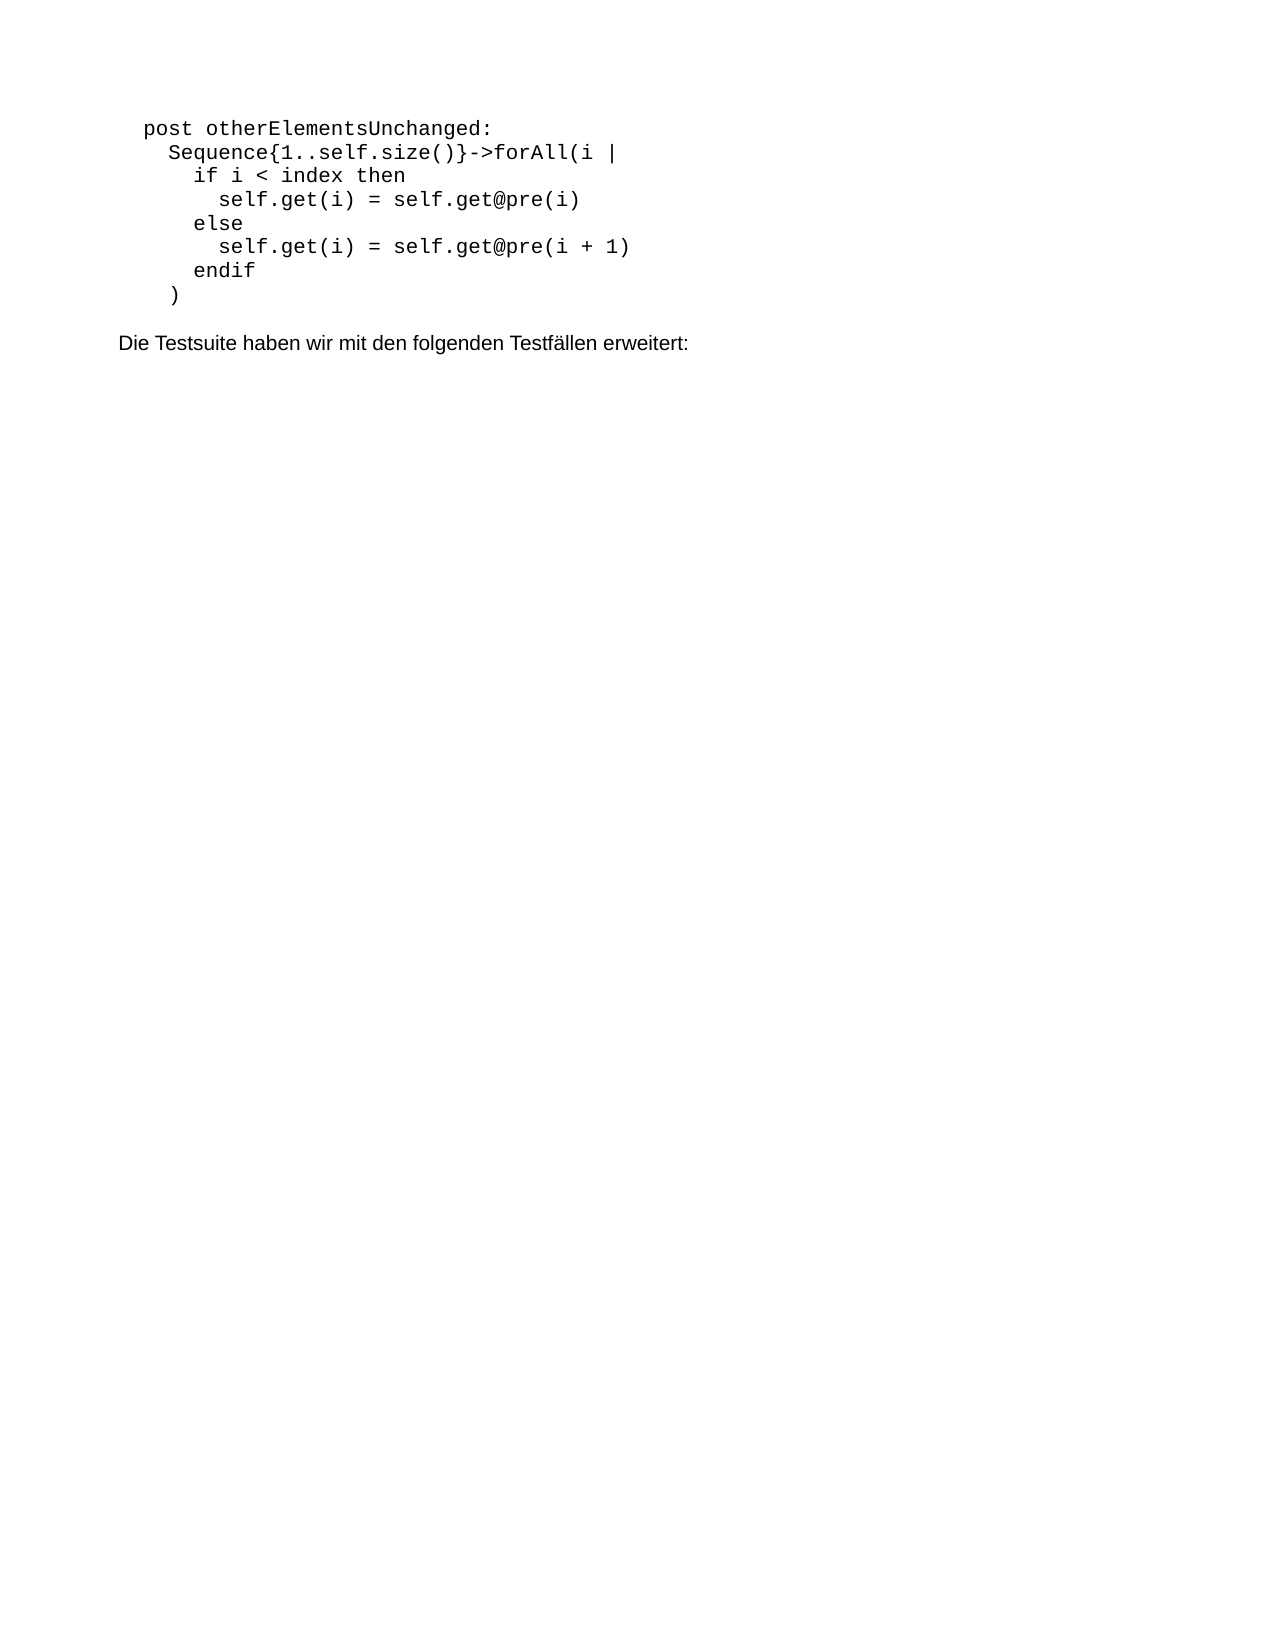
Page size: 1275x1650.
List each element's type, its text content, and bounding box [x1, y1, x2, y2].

text ) [118, 284, 1157, 307]
text self.get(i) = self.get@pre(i) [118, 189, 1157, 213]
text else [118, 213, 1157, 236]
text post otherElementsUnchanged: [118, 118, 1157, 142]
text self.get(i) = self.get@pre(i + 1) [118, 236, 1157, 260]
text endif [118, 260, 1157, 284]
text Die Testsuite haben wir mit den folgenden Testfällen erweitert: [118, 331, 1157, 355]
text if i < index then [118, 165, 1157, 189]
text Sequence{1..self.size()}->forAll(i | [118, 142, 1157, 165]
